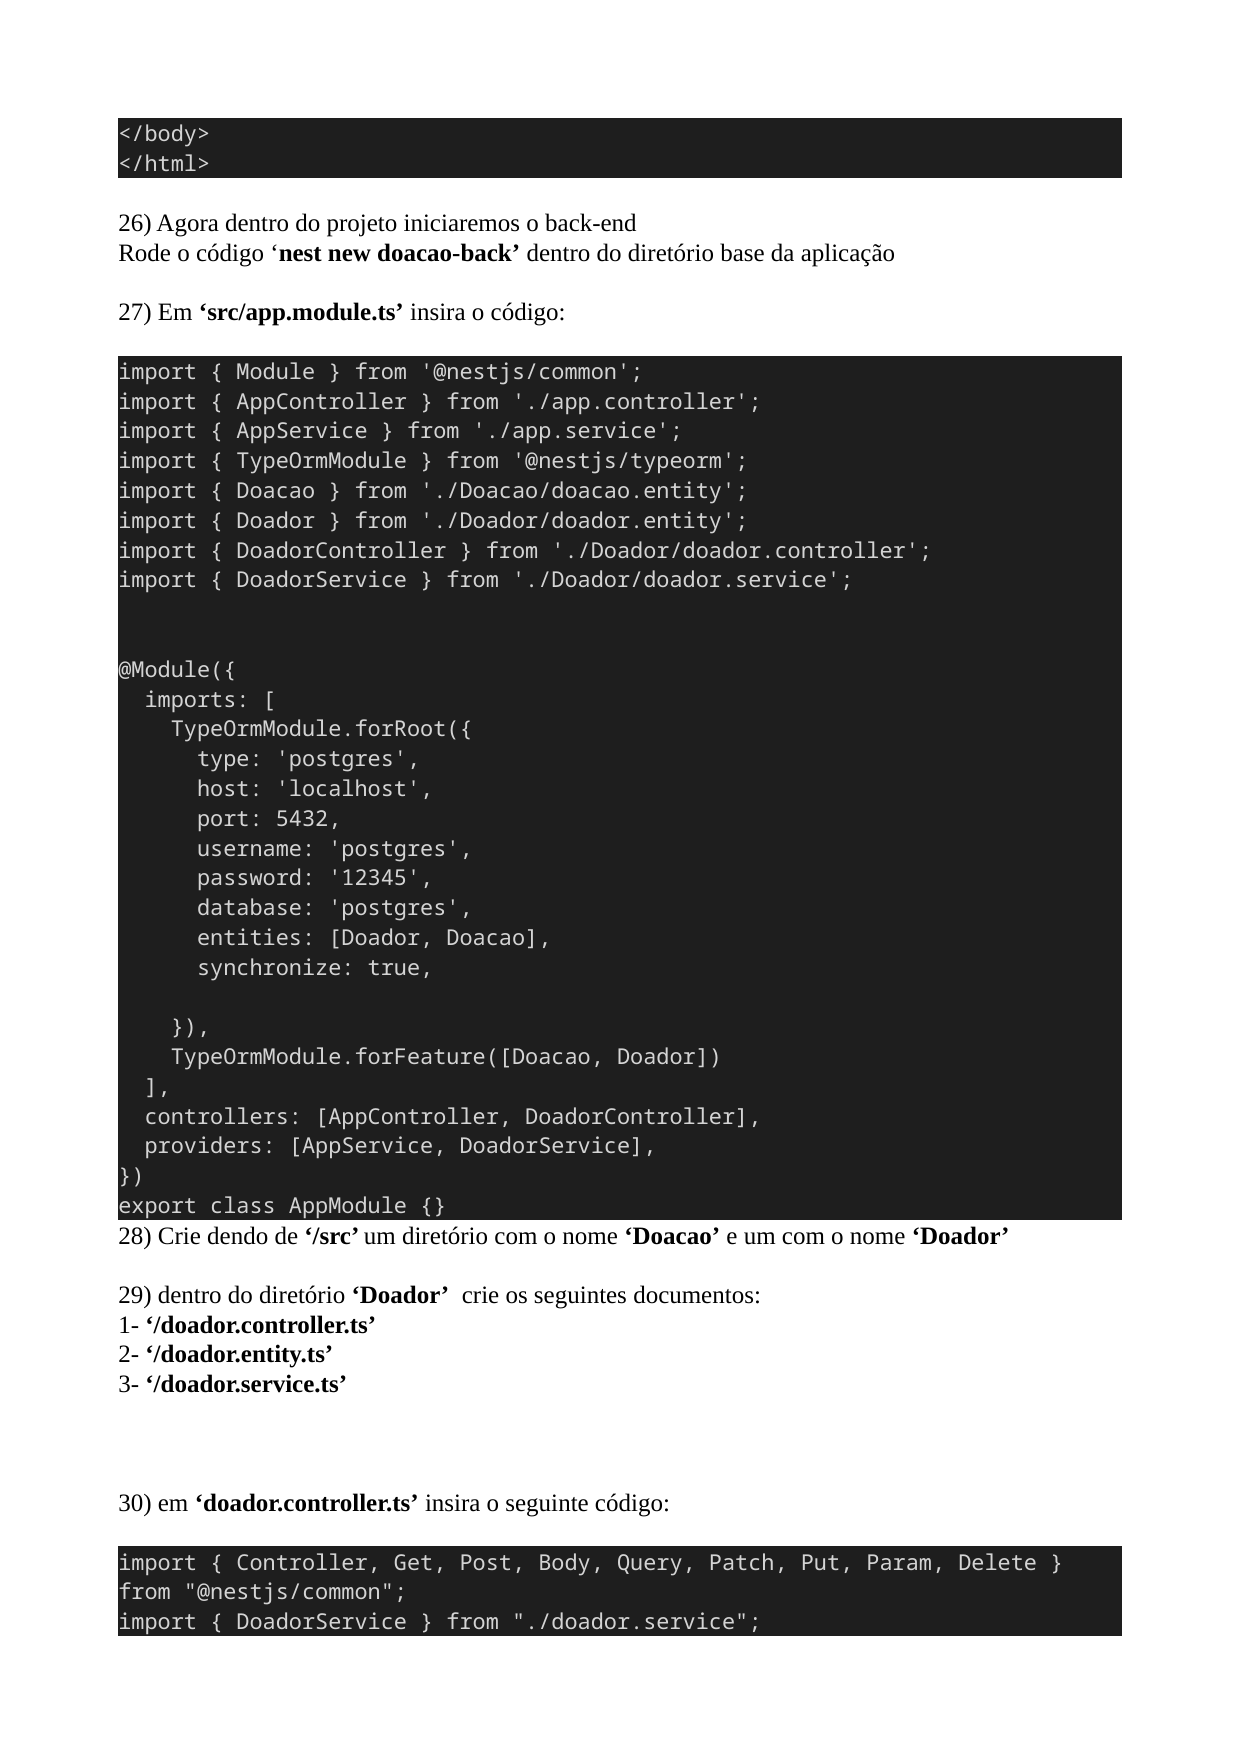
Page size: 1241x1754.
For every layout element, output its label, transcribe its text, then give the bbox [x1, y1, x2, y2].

text </html> [118, 148, 1122, 178]
text }), [118, 1011, 1122, 1041]
text 26) Agora dentro do projeto iniciaremos o back-end [118, 207, 1122, 237]
text }) [118, 1160, 1122, 1190]
text database: 'postgres', [118, 892, 1122, 922]
text import { Doador } from './Doador/doador.entity'; [118, 505, 1122, 535]
text export class AppModule {} [118, 1190, 1122, 1220]
text import { AppController } from './app.controller'; [118, 386, 1122, 416]
text import { DoadorService } from './Doador/doador.service'; [118, 564, 1122, 594]
text 1- ‘/doador.controller.ts’ [118, 1309, 1122, 1339]
text providers: [AppService, DoadorService], [118, 1131, 1122, 1160]
text 30) em ‘doador.controller.ts’ insira o seguinte código: [118, 1487, 1122, 1517]
text 2- ‘/doador.entity.ts’ [118, 1339, 1122, 1368]
text </body> [118, 118, 1122, 148]
text @Module({ [118, 654, 1122, 684]
text host: 'localhost', [118, 773, 1122, 803]
text type: 'postgres', [118, 743, 1122, 773]
text import { Controller, Get, Post, Body, Query, Patch, Put, Param, Delete } from "@nestjs/common"; [118, 1546, 1122, 1606]
text import { Module } from '@nestjs/common'; [118, 356, 1122, 386]
text 3- ‘/doador.service.ts’ [118, 1368, 1122, 1398]
text controllers: [AppController, DoadorController], [118, 1101, 1122, 1131]
text Rode o código ‘nest new doacao-back’ dentro do diretório base da aplicação [118, 237, 1122, 267]
text import { DoadorService } from "./doador.service"; [118, 1606, 1122, 1636]
text TypeOrmModule.forRoot({ [118, 713, 1122, 743]
text password: '12345', [118, 862, 1122, 892]
text TypeOrmModule.forFeature([Doacao, Doador]) [118, 1041, 1122, 1071]
text ], [118, 1071, 1122, 1101]
text synchronize: true, [118, 952, 1122, 982]
text 29) dentro do diretório ‘Doador’ crie os seguintes documentos: [118, 1279, 1122, 1309]
text import { TypeOrmModule } from '@nestjs/typeorm'; [118, 445, 1122, 475]
text 27) Em ‘src/app.module.ts’ insira o código: [118, 297, 1122, 326]
text username: 'postgres', [118, 833, 1122, 862]
text port: 5432, [118, 803, 1122, 833]
text import { AppService } from './app.service'; [118, 416, 1122, 445]
text import { Doacao } from './Doacao/doacao.entity'; [118, 475, 1122, 505]
text entities: [Doador, Doacao], [118, 922, 1122, 952]
text imports: [ [118, 684, 1122, 713]
text import { DoadorController } from './Doador/doador.controller'; [118, 535, 1122, 564]
text 28) Crie dendo de ‘/src’ um diretório com o nome ‘Doacao’ e um com o nome ‘Doador’ [118, 1220, 1122, 1249]
